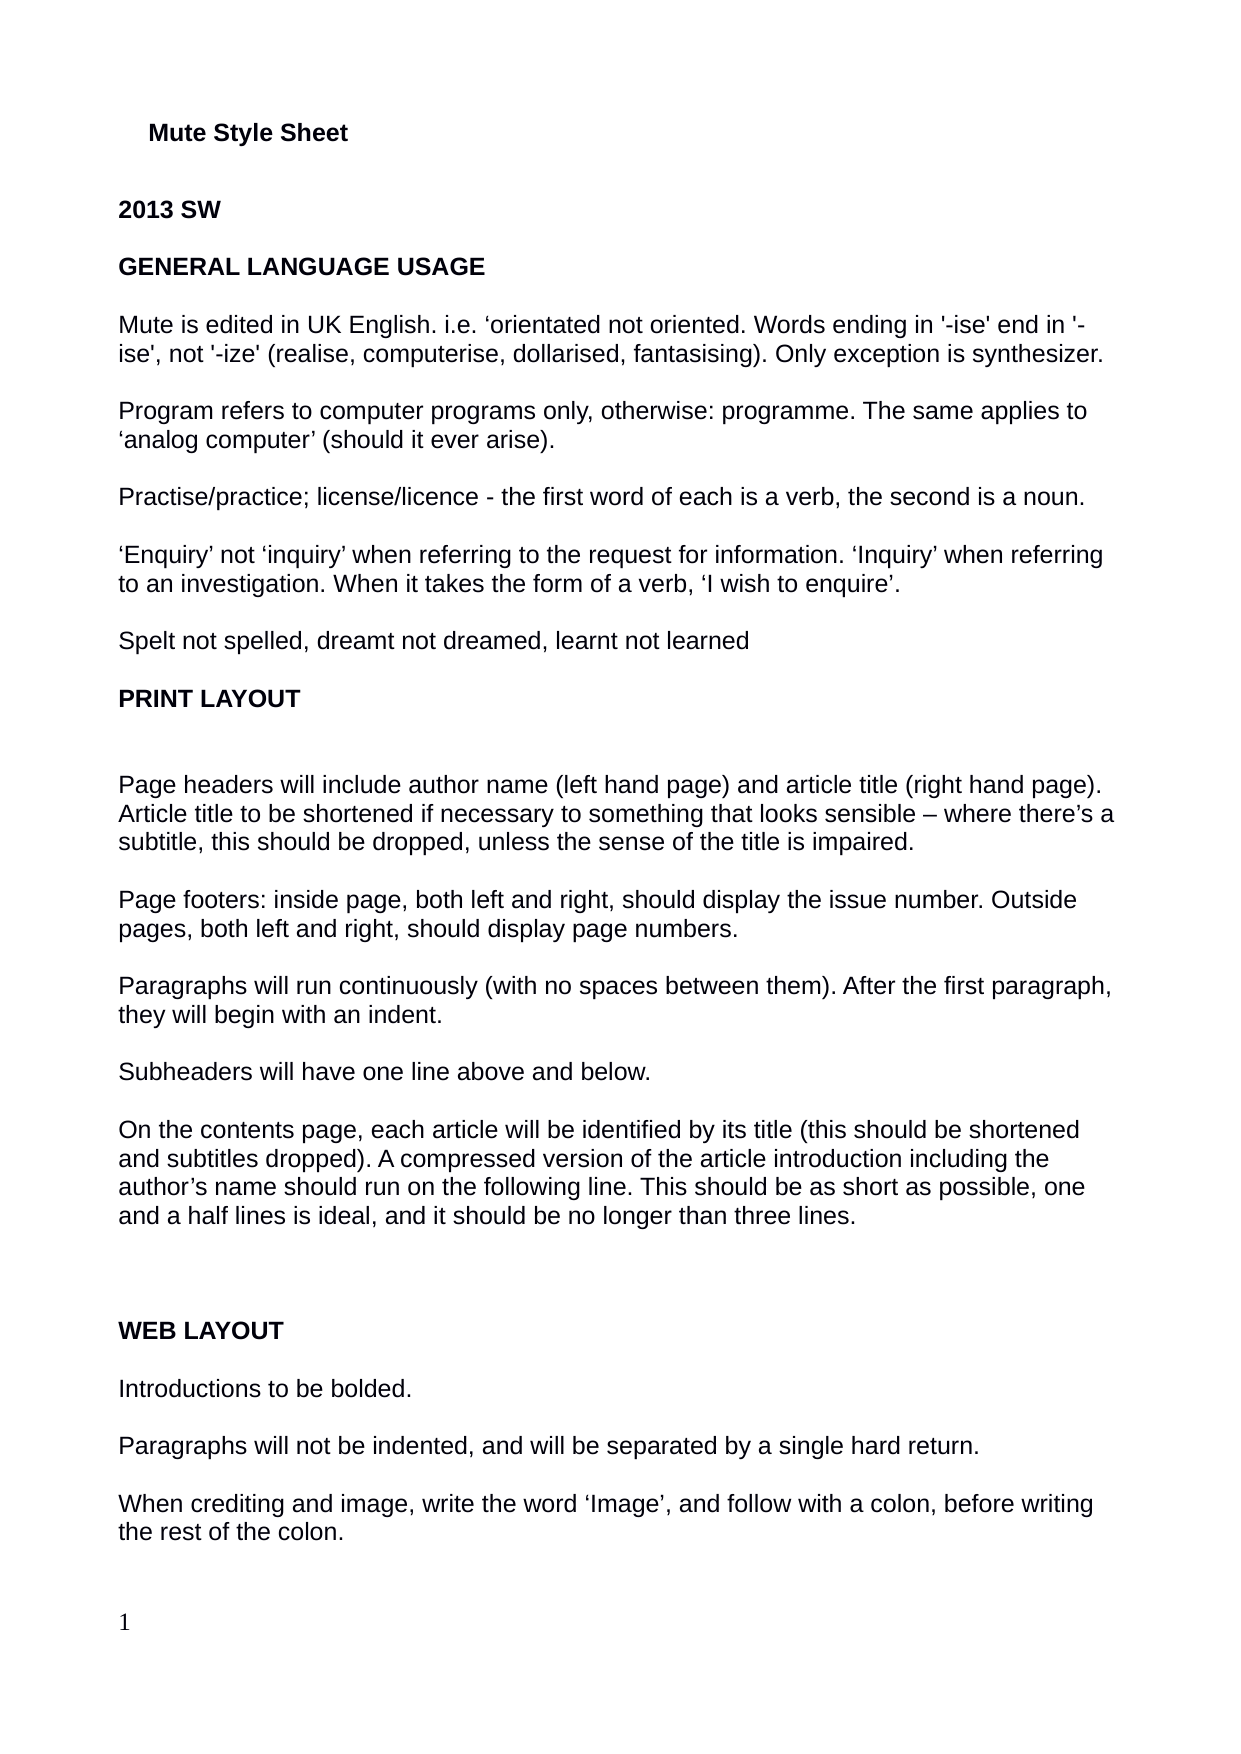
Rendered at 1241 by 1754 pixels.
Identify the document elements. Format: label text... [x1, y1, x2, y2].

text WEB LAYOUT [118, 1316, 1122, 1345]
text ‘Enquiry’ not ‘inquiry’ when referring to the request for information. ‘Inquiry’ when referring to an investigation. When it takes the form of a verb, ‘I wish to enquire’. [118, 540, 1122, 597]
text When crediting and image, write the word ‘Image’, and follow with a colon, before writing the rest of the colon. [118, 1488, 1122, 1546]
text Program refers to computer programs only, otherwise: programme. The same applies to ‘analog computer’ (should it ever arise). [118, 396, 1122, 453]
text Paragraphs will run continuously (with no spaces between them). After the first paragraph, they will begin with an indent. [118, 971, 1122, 1028]
text Page footers: inside page, both left and right, should display the issue number. Outside pages, both left and right, should display page numbers. [118, 885, 1122, 942]
text GENERAL LANGUAGE USAGE [118, 252, 1122, 281]
text Subheaders will have one line above and below. [118, 1057, 1122, 1086]
text Spelt not spelled, dreamt not dreamed, learnt not learned [118, 626, 1122, 655]
text Practise/practice; license/licence - the first word of each is a verb, the second is a noun. [118, 482, 1122, 511]
text Introductions to be bolded. [118, 1373, 1122, 1402]
text PRINT LAYOUT [118, 683, 1122, 712]
text On the contents page, each article will be identified by its title (this should be shortened and subtitles dropped). A compressed version of the article introduction including the author’s name should run on the following line. This should be as short as possible, one and a half lines is ideal, and it should be no longer than three lines. [118, 1115, 1122, 1230]
subtitle 2013 SW [118, 195, 1122, 223]
subtitle Mute Style Sheet [148, 118, 1122, 147]
text Mute is edited in UK English. i.e. ‘orientated not oriented. Words ending in '-ise' end in '-ise', not '-ize' (realise, computerise, dollarised, fantasising). Only exception is synthesizer. [118, 310, 1122, 367]
text Page headers will include author name (left hand page) and article title (right hand page). Article title to be shortened if necessary to something that looks sensible – where there’s a subtitle, this should be dropped, unless the sense of the title is impaired. [118, 770, 1122, 856]
text Paragraphs will not be indented, and will be separated by a single hard return. [118, 1431, 1122, 1460]
